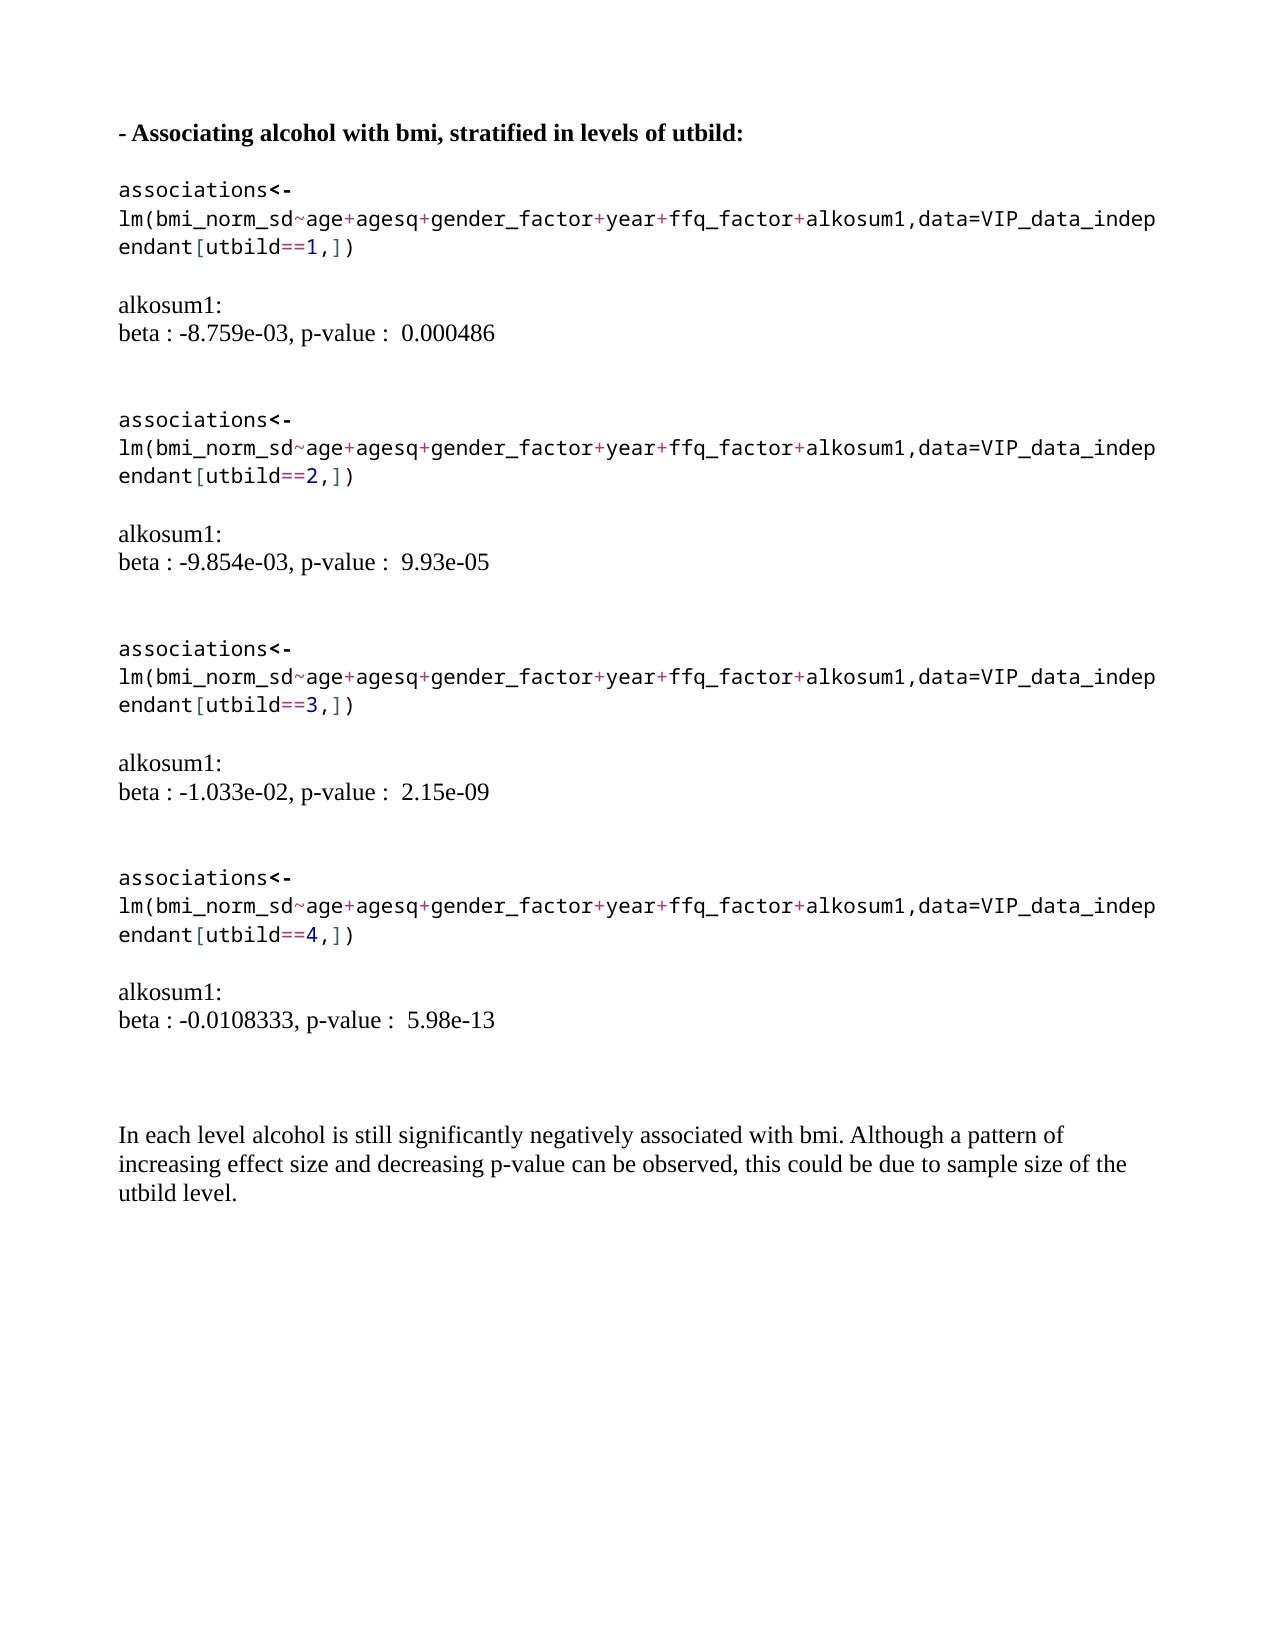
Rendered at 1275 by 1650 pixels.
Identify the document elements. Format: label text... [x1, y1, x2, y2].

text beta : -9.854e-03, p-value : 9.93e-05 [118, 547, 1157, 576]
text alkosum1: [118, 977, 1157, 1006]
text - Associating alcohol with bmi, stratified in levels of utbild: [118, 118, 1157, 147]
text beta : -8.759e-03, p-value : 0.000486 [118, 318, 1157, 347]
text associations<-lm(bmi_norm_sd~age+agesq+gender_factor+year+ffq_factor+alkosum1,data=VIP_data_independant[utbild==1,]) [118, 176, 1157, 261]
text beta : -1.033e-02, p-value : 2.15e-09 [118, 777, 1157, 805]
text alkosum1: [118, 519, 1157, 547]
text associations<-lm(bmi_norm_sd~age+agesq+gender_factor+year+ffq_factor+alkosum1,data=VIP_data_independant[utbild==4,]) [118, 863, 1157, 948]
text associations<-lm(bmi_norm_sd~age+agesq+gender_factor+year+ffq_factor+alkosum1,data=VIP_data_independant[utbild==2,]) [118, 405, 1157, 490]
text In each level alcohol is still significantly negatively associated with bmi. Although a pattern of increasing effect size and decreasing p-value can be observed, this could be due to sample size of the utbild level. [118, 1121, 1157, 1207]
text associations<-lm(bmi_norm_sd~age+agesq+gender_factor+year+ffq_factor+alkosum1,data=VIP_data_independant[utbild==3,]) [118, 634, 1157, 719]
text alkosum1: [118, 290, 1157, 318]
text beta : -0.0108333, p-value : 5.98e-13 [118, 1006, 1157, 1034]
text alkosum1: [118, 748, 1157, 777]
